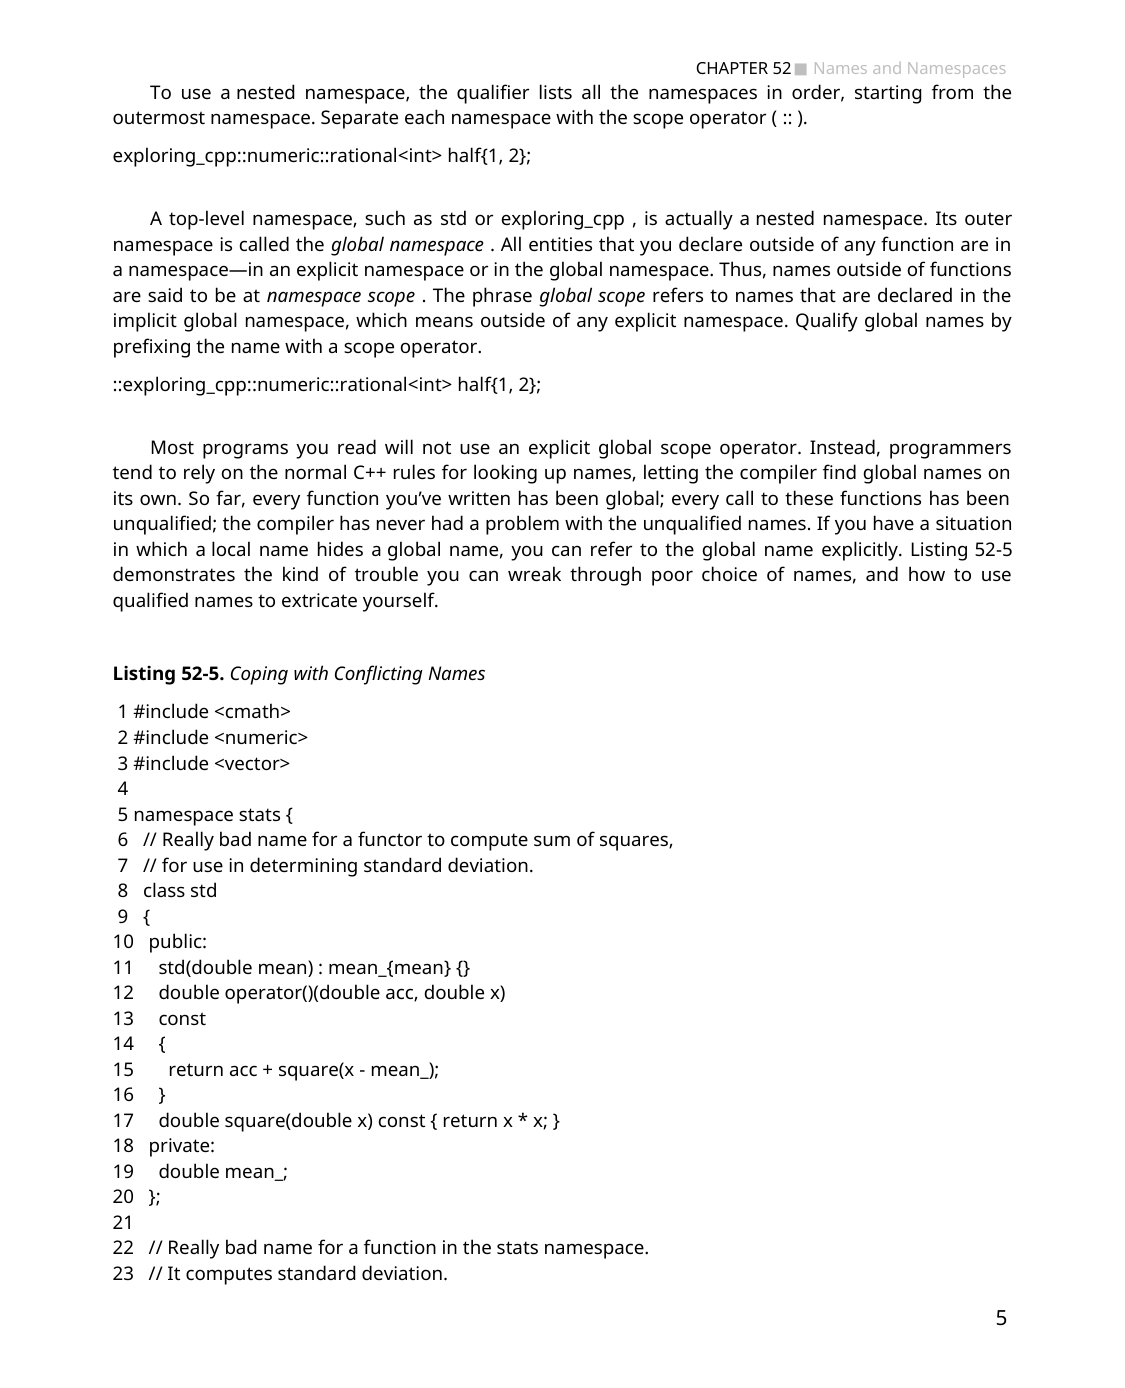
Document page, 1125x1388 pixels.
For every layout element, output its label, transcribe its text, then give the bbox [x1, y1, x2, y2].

text Listing 52-5. Coping with Conflicting Names [112, 661, 1012, 686]
text 19 double mean_; [112, 1158, 1012, 1184]
text ::exploring_cpp::numeric::rational<int> half{1, 2}; [112, 371, 1012, 397]
text To use a nested namespace, the qualifier lists all the namespaces in order, starting from the outermost namespace. Separate each namespace with the scope operator ( :: ). [112, 79, 1012, 130]
text 5 namespace stats { [112, 801, 1012, 826]
text 8 class std [112, 877, 1012, 903]
text 1 #include <cmath> [112, 699, 1012, 724]
text 15 return acc + square(x - mean_); [112, 1056, 1012, 1082]
text Most programs you read will not use an explicit global scope operator. Instead, programmers tend to rely on the normal C++ rules for looking up names, letting the compiler find global names on its own. So far, every function you’ve written has been global; every call to these functions has been unqualified; the compiler has never had a problem with the unqualified names. If you have a situation in which a local name hides a global name, you can refer to the global name explicitly. Listing 52-5 demonstrates the kind of trouble you can wreak through poor choice of names, and how to use qualified names to extricate yourself. [112, 434, 1012, 613]
text 22 // Really bad name for a function in the stats namespace. [112, 1235, 1012, 1260]
text 9 { [112, 903, 1012, 928]
text 18 private: [112, 1133, 1012, 1158]
text 10 public: [112, 928, 1012, 954]
text 23 // It computes standard deviation. [112, 1260, 1012, 1286]
text 6 // Really bad name for a functor to compute sum of squares, [112, 826, 1012, 852]
text 14 { [112, 1031, 1012, 1056]
text 13 const [112, 1005, 1012, 1031]
text exploring_cpp::numeric::rational<int> half{1, 2}; [112, 142, 1012, 168]
text 12 double operator()(double acc, double x) [112, 979, 1012, 1005]
text 17 double square(double x) const { return x * x; } [112, 1107, 1012, 1133]
text 20 }; [112, 1184, 1012, 1209]
text 11 std(double mean) : mean_{mean} {} [112, 954, 1012, 979]
text 21 [112, 1209, 1012, 1235]
text 3 #include <vector> [112, 750, 1012, 775]
text 16 } [112, 1082, 1012, 1107]
text A top-level namespace, such as std or exploring_cpp , is actually a nested namespace. Its outer namespace is called the global namespace . All entities that you declare outside of any function are in a namespace—in an explicit namespace or in the global namespace. Thus, names outside of functions are said to be at namespace scope . The phrase global scope refers to names that are declared in the implicit global namespace, which means outside of any explicit namespace. Qualify global names by prefixing the name with a scope operator. [112, 206, 1012, 359]
text 4 [112, 775, 1012, 801]
text 7 // for use in determining standard deviation. [112, 852, 1012, 877]
text 2 #include <numeric> [112, 724, 1012, 750]
